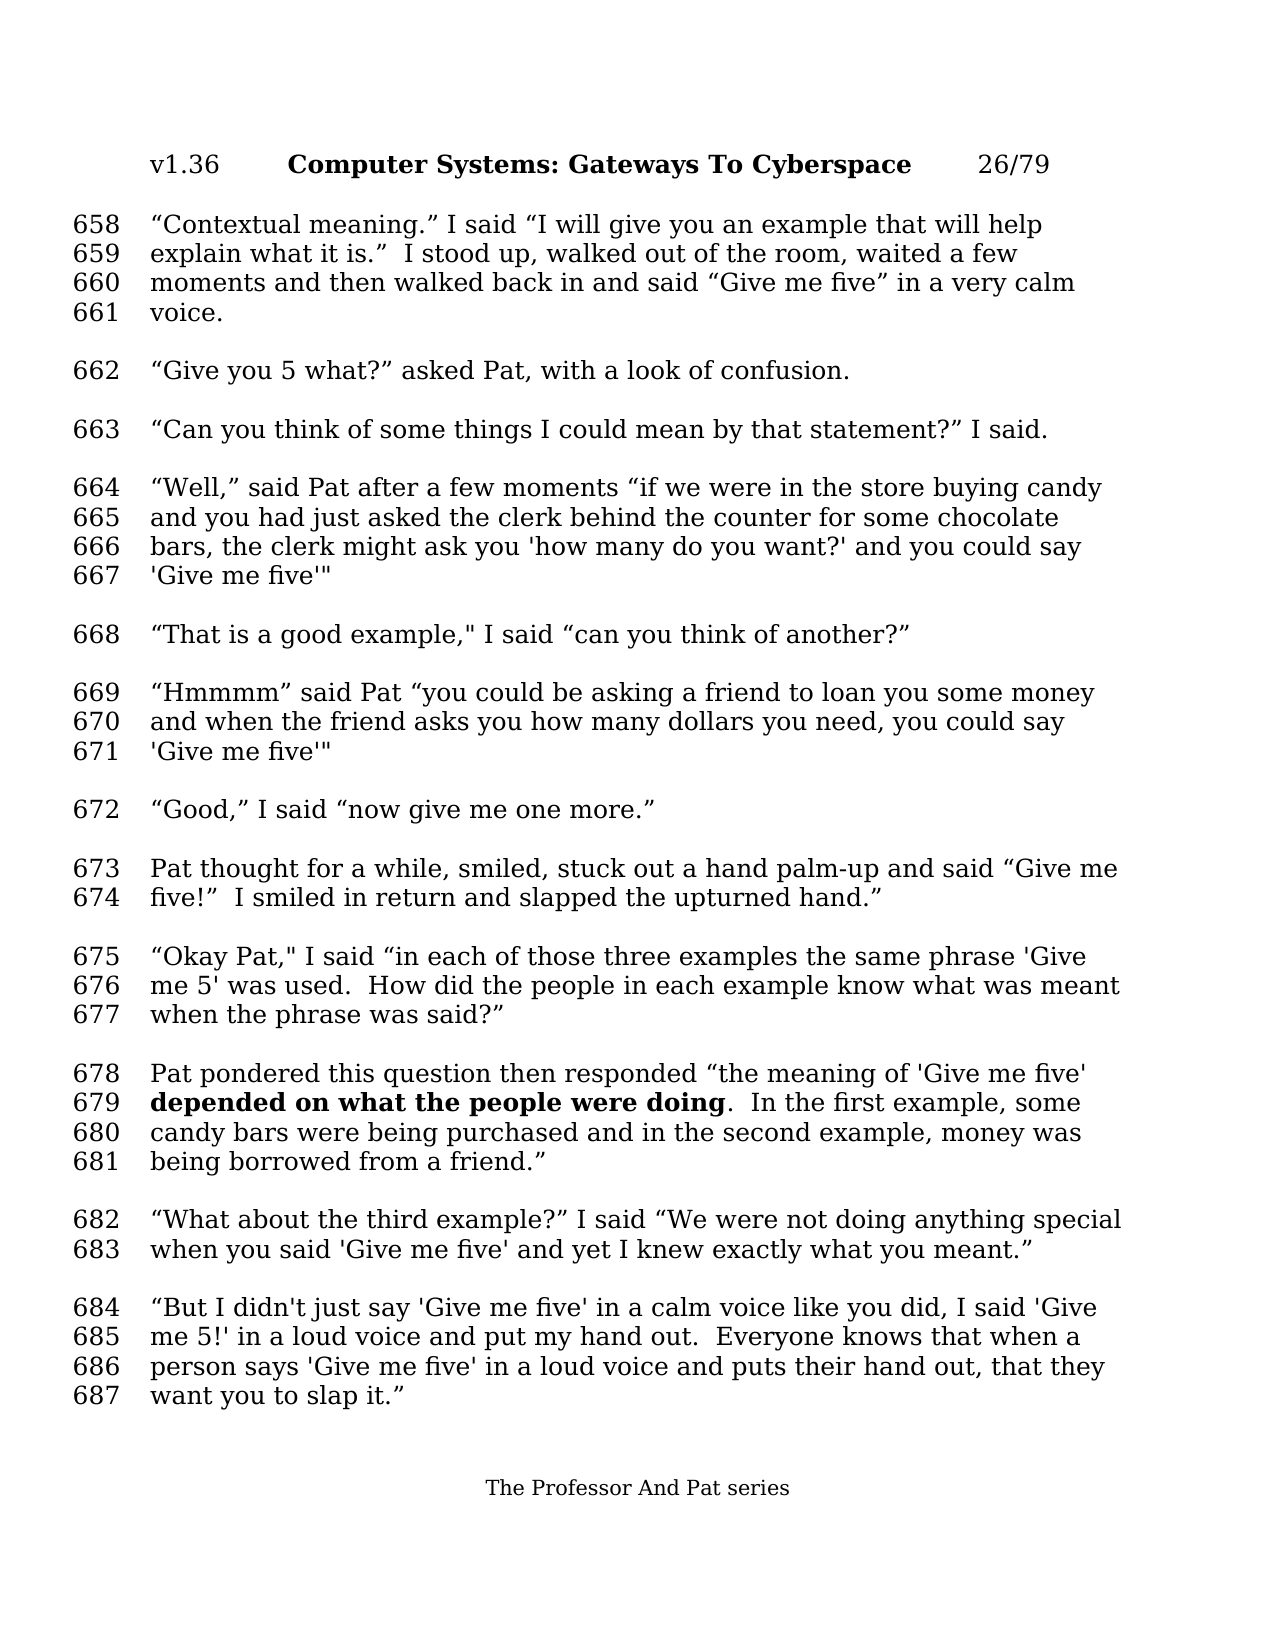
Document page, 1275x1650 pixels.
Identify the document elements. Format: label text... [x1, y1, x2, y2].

text “Give you 5 what?” asked Pat, with a look of confusion. [150, 356, 1125, 386]
text “Hmmmm” said Pat “you could be asking a friend to loan you some money and when the friend asks you how many dollars you need, you could say 'Give me five'" [150, 678, 1125, 766]
text “But I didn't just say 'Give me five' in a calm voice like you did, I said 'Give me 5!' in a loud voice and put my hand out. Everyone knows that when a person says 'Give me five' in a loud voice and puts their hand out, that they want you to slap it.” [150, 1293, 1125, 1410]
text Pat thought for a while, smiled, stuck out a hand palm-up and said “Give me five!” I smiled in return and slapped the upturned hand.” [150, 854, 1125, 912]
text Pat pondered this question then responded “the meaning of 'Give me five' depended on what the people were doing. In the first example, some candy bars were being purchased and in the second example, money was being borrowed from a friend.” [150, 1059, 1125, 1176]
text “Well,” said Pat after a few moments “if we were in the store buying candy and you had just asked the clerk behind the counter for some chocolate bars, the clerk might ask you 'how many do you want?' and you could say 'Give me five'" [150, 473, 1125, 591]
text “Can you think of some things I could mean by that statement?” I said. [150, 415, 1125, 444]
text “That is a good example," I said “can you think of another?” [150, 620, 1125, 649]
text “Okay Pat," I said “in each of those three examples the same phrase 'Give me 5' was used. How did the people in each example know what was meant when the phrase was said?” [150, 942, 1125, 1029]
text “What about the third example?” I said “We were not doing anything special when you said 'Give me five' and yet I knew exactly what you meant.” [150, 1206, 1125, 1264]
text “Good,” I said “now give me one more.” [150, 795, 1125, 825]
text “Contextual meaning.” I said “I will give you an example that will help explain what it is.” I stood up, walked out of the room, waited a few moments and then walked back in and said “Give me five” in a very calm voice. [150, 210, 1125, 327]
